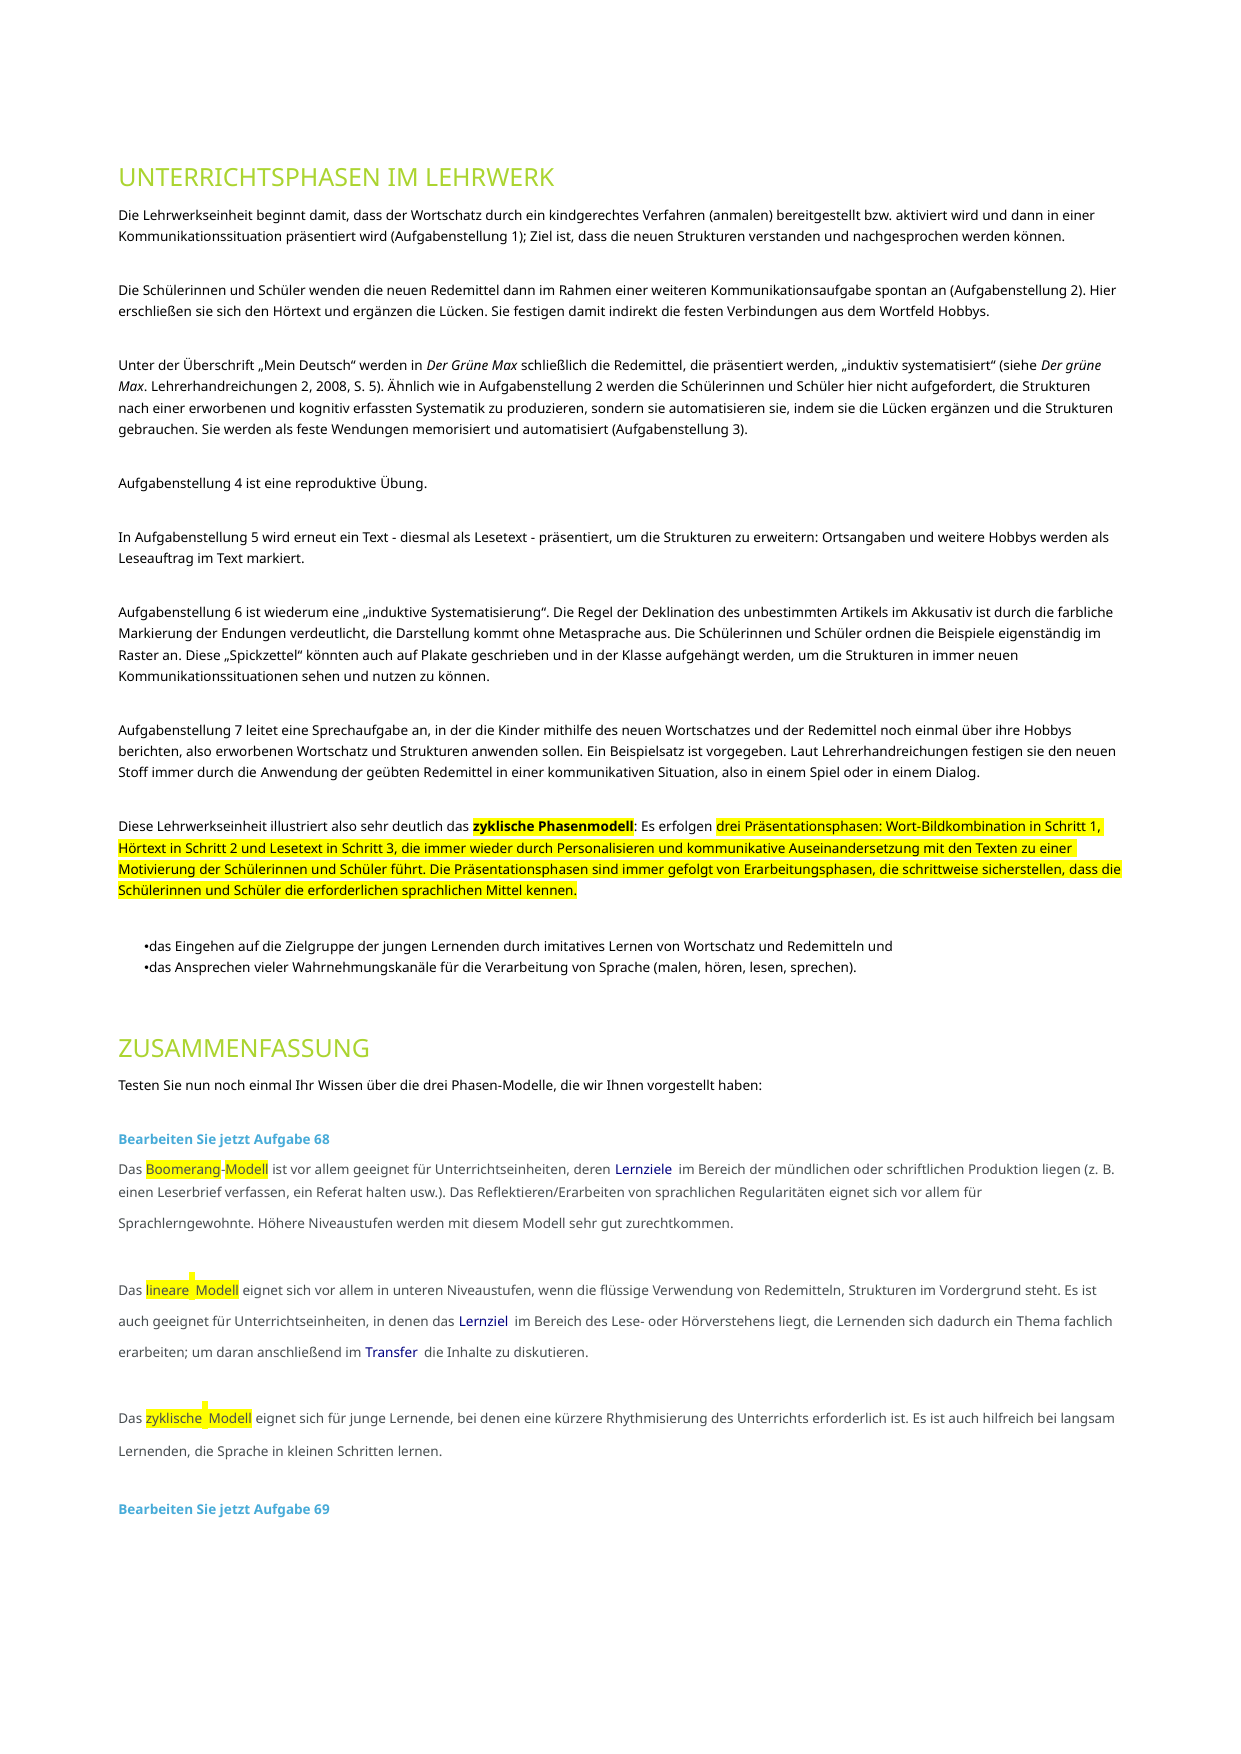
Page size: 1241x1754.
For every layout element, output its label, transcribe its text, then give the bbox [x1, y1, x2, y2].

subtitle UNTERRICHTSPHASEN IM LEHRWERK [118, 160, 1122, 194]
text Diese Lehrwerkseinheit illustriert also sehr deutlich das zyklische Phasenmodell: Es erfolgen drei Präsentationsphasen: Wort-Bildkombination in Schritt 1, Hörtext in Schritt 2 und Lesetext in Schritt 3, die immer wieder durch Personalisieren und kommunikative Auseinandersetzung mit den Texten zu einer Motivierung der Schülerinnen und Schüler führt. Die Präsentationsphasen sind immer gefolgt von Erarbeitungsphasen, die schrittweise sicherstellen, dass die Schülerinnen und Schüler die erforderlichen sprachlichen Mittel kennen. [118, 817, 1122, 899]
text In Aufgabenstellung 5 wird erneut ein Text - diesmal als Lesetext - präsentiert, um die Strukturen zu erweitern: Ortsangaben und weitere Hobbys werden als Leseauftrag im Text markiert. [118, 528, 1122, 568]
subtitle ZUSAMMENFASSUNG [118, 1031, 1122, 1064]
text Bearbeiten Sie jetzt Aufgabe 69 [118, 1499, 1122, 1518]
text Aufgabenstellung 4 ist eine reproduktive Übung. [118, 474, 1122, 492]
text Aufgabenstellung 6 ist wiederum eine „induktive Systematisierung“. Die Regel der Deklination des unbestimmten Artikels im Akkusativ ist durch die farbliche Markierung der Endungen verdeutlicht, die Darstellung kommt ohne Metasprache aus. Die Schülerinnen und Schüler ordnen die Beispiele eigenständig im Raster an. Diese „Spickzettel“ könnten auch auf Plakate geschrieben und in der Klasse aufgehängt werden, um die Strukturen in immer neuen Kommunikationssituationen sehen und nutzen zu können. [118, 603, 1122, 685]
text Aufgabenstellung 7 leitet eine Sprechaufgabe an, in der die Kinder mithilfe des neuen Wortschatzes und der Redemittel noch einmal über ihre Hobbys berichten, also erworbenen Wortschatz und Strukturen anwenden sollen. Ein Beispielsatz ist vorgegeben. Laut Lehrerhandreichungen festigen sie den neuen Stoff immer durch die Anwendung der geübten Redemittel in einer kommunikativen Situation, also in einem Spiel oder in einem Dialog. [118, 721, 1122, 782]
text Die Lehrwerkseinheit beginnt damit, dass der Wortschatz durch ein kindgerechtes Verfahren (anmalen) bereitgestellt bzw. aktiviert wird und dann in einer Kommunikationssituation präsentiert wird (Aufgabenstellung 1); Ziel ist, dass die neuen Strukturen verstanden und nachgesprochen werden können. [118, 206, 1122, 245]
text Die Schülerinnen und Schüler wenden die neuen Redemittel dann im Rahmen einer weiteren Kommunikationsaufgabe spontan an (Aufgabenstellung 2). Hier erschließen sie sich den Hörtext und ergänzen die Lücken. Sie festigen damit indirekt die festen Verbindungen aus dem Wortfeld Hobbys. [118, 281, 1122, 321]
list das Ansprechen vieler Wahrnehmungskanäle für die Verarbeitung von Sprache (malen, hören, lesen, sprechen). [118, 956, 1122, 977]
text Das zyklische Modell eignet sich für junge Lernende, bei denen eine kürzere Rhythmisierung des Unterrichts erforderlich ist. Es ist auch hilfreich bei langsam Lernenden, die Sprache in kleinen Schritten lernen. [118, 1401, 1122, 1462]
text Testen Sie nun noch einmal Ihr Wissen über die drei Phasen-Modelle, die wir Ihnen vorgestellt haben: [118, 1076, 1122, 1094]
text Bearbeiten Sie jetzt Aufgabe 68 [118, 1130, 1122, 1149]
text Unter der Überschrift „Mein Deutsch“ werden in Der Grüne Max schließlich die Redemittel, die präsentiert werden, „induktiv systematisiert“ (siehe Der grüne Max. Lehrerhandreichungen 2, 2008, S. 5). Ähnlich wie in Aufgabenstellung 2 werden die Schülerinnen und Schüler hier nicht aufgefordert, die Strukturen nach einer erworbenen und kognitiv erfassten Systematik zu produzieren, sondern sie automatisieren sie, indem sie die Lücken ergänzen und die Strukturen gebrauchen. Sie werden als feste Wendungen memorisiert und automatisiert (Aufgabenstellung 3). [118, 356, 1122, 438]
list das Eingehen auf die Zielgruppe der jungen Lernenden durch imitatives Lernen von Wortschatz und Redemitteln und [118, 935, 1122, 956]
text Das Boomerang-Modell ist vor allem geeignet für Unterrichtseinheiten, deren Lernziele im Bereich der mündlichen oder schriftlichen Produktion liegen (z. B. einen Leserbrief verfassen, ein Referat halten usw.). Das Reflektieren/Erarbeiten von sprachlichen Regularitäten eignet sich vor allem für Sprachlerngewohnte. Höhere Niveaustufen werden mit diesem Modell sehr gut zurechtkommen. [118, 1151, 1122, 1234]
text Das lineare Modell eignet sich vor allem in unteren Niveaustufen, wenn die flüssige Verwendung von Redemitteln, Strukturen im Vordergrund steht. Es ist auch geeignet für Unterrichtseinheiten, in denen das Lernziel im Bereich des Lese- oder Hörverstehens liegt, die Lernenden sich dadurch ein Thema fachlich erarbeiten; um daran anschließend im Transfer die Inhalte zu diskutieren. [118, 1272, 1122, 1363]
